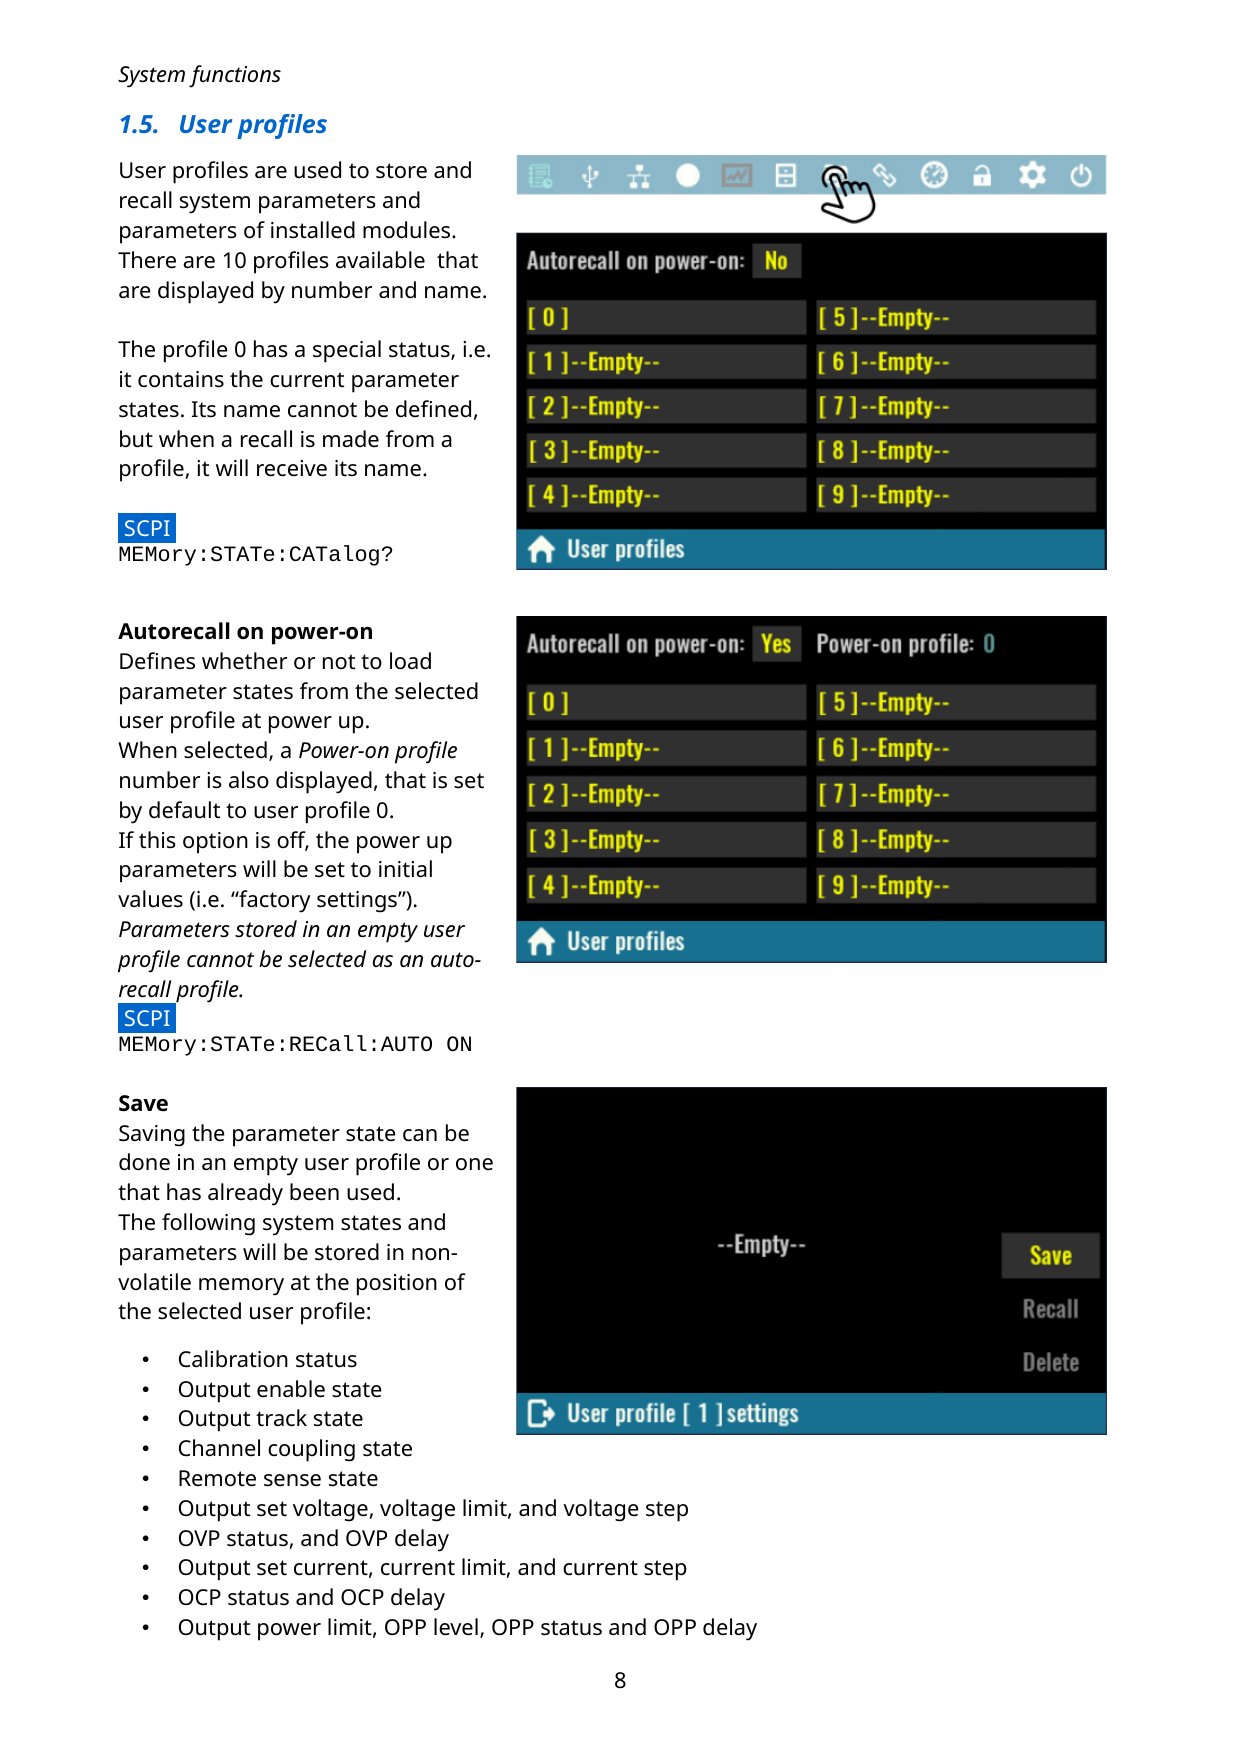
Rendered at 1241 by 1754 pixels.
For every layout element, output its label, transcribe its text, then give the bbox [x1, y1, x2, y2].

table_header [501, 1435, 1122, 1493]
table_header [1107, 1088, 1122, 1434]
table_header [501, 1088, 516, 1434]
table_header [501, 155, 1122, 586]
picture [516, 1087, 1107, 1435]
table_header User profiles are used to store and recall system parameters and parameters of installed modules. There are 10 profiles available that are displayed by number and name. The profile 0 has a special status, i.e. it contains the current parameter states. Its name cannot be defined, but when a recall is made from a profile, it will receive its name. SCPI MEMory:STATe:CATalog? [118, 155, 501, 586]
table_header [501, 616, 1122, 1003]
table_cell Output set voltage, voltage limit, and voltage step OVP status, and OVP delay Output set current, current limit, and current step OCP status and OCP delay Output power limit, OPP level, OPP status and OPP delay OTP level, OTP status and OTP delay Power on state SCPI *SAV {<profile>} [118, 1493, 1122, 1642]
picture [516, 155, 1107, 570]
subtitle User profiles [118, 107, 1122, 141]
text MEMory:STATe:RECall:AUTO ON [118, 1033, 1122, 1058]
table_header Save Saving the parameter state can be done in an empty user profile or one that has already been used. The following system states and parameters will be stored in non-volatile memory at the position of the selected user profile: Calibration status Output enable state Output track state Channel coupling state Remote sense state [118, 1088, 501, 1493]
table_header Autorecall on power-on Defines whether or not to load parameter states from the selected user profile at power up. When selected, a Power-on profile number is also displayed, that is set by default to user profile 0. If this option is off, the power up parameters will be set to initial values (i.e. “factory settings”). Parameters stored in an empty user profile cannot be selected as an auto-recall profile. [118, 616, 501, 1003]
text SCPI [118, 1003, 1122, 1033]
picture [516, 616, 1107, 963]
